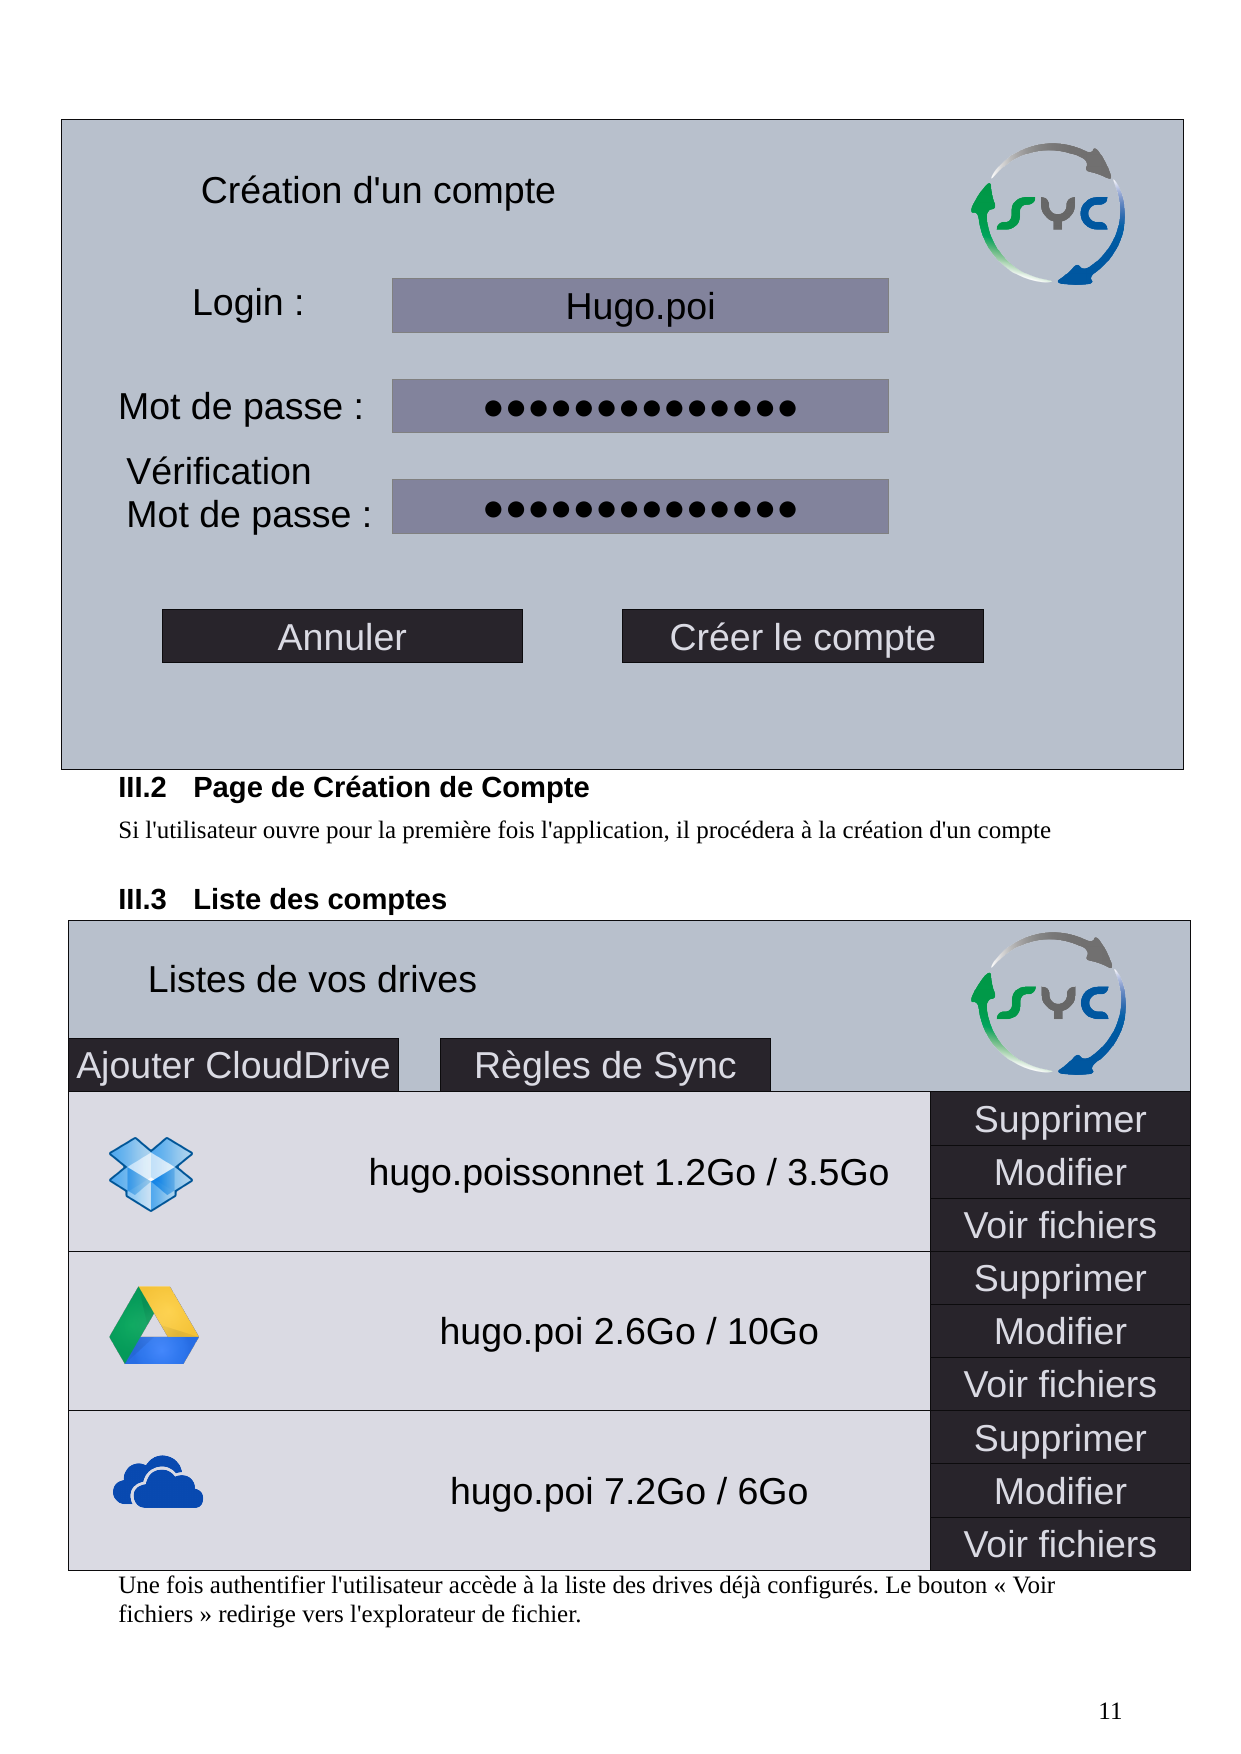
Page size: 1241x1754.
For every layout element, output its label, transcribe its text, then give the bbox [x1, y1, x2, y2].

text Si l'utilisateur ouvre pour la première fois l'application, il procédera à la création d'un compte [118, 816, 1122, 844]
picture [971, 143, 1125, 285]
picture [109, 1133, 193, 1216]
subtitle Liste des comptes [118, 882, 1122, 915]
text Une fois authentifier l'utilisateur accède à la liste des drives déjà configurés. Le bouton « Voir fichiers » redirige vers l'explorateur de fichier. [118, 1571, 1122, 1628]
subtitle Page de Création de Compte [118, 770, 1122, 803]
picture [971, 932, 1126, 1075]
picture [109, 1452, 210, 1518]
picture [109, 1280, 199, 1370]
